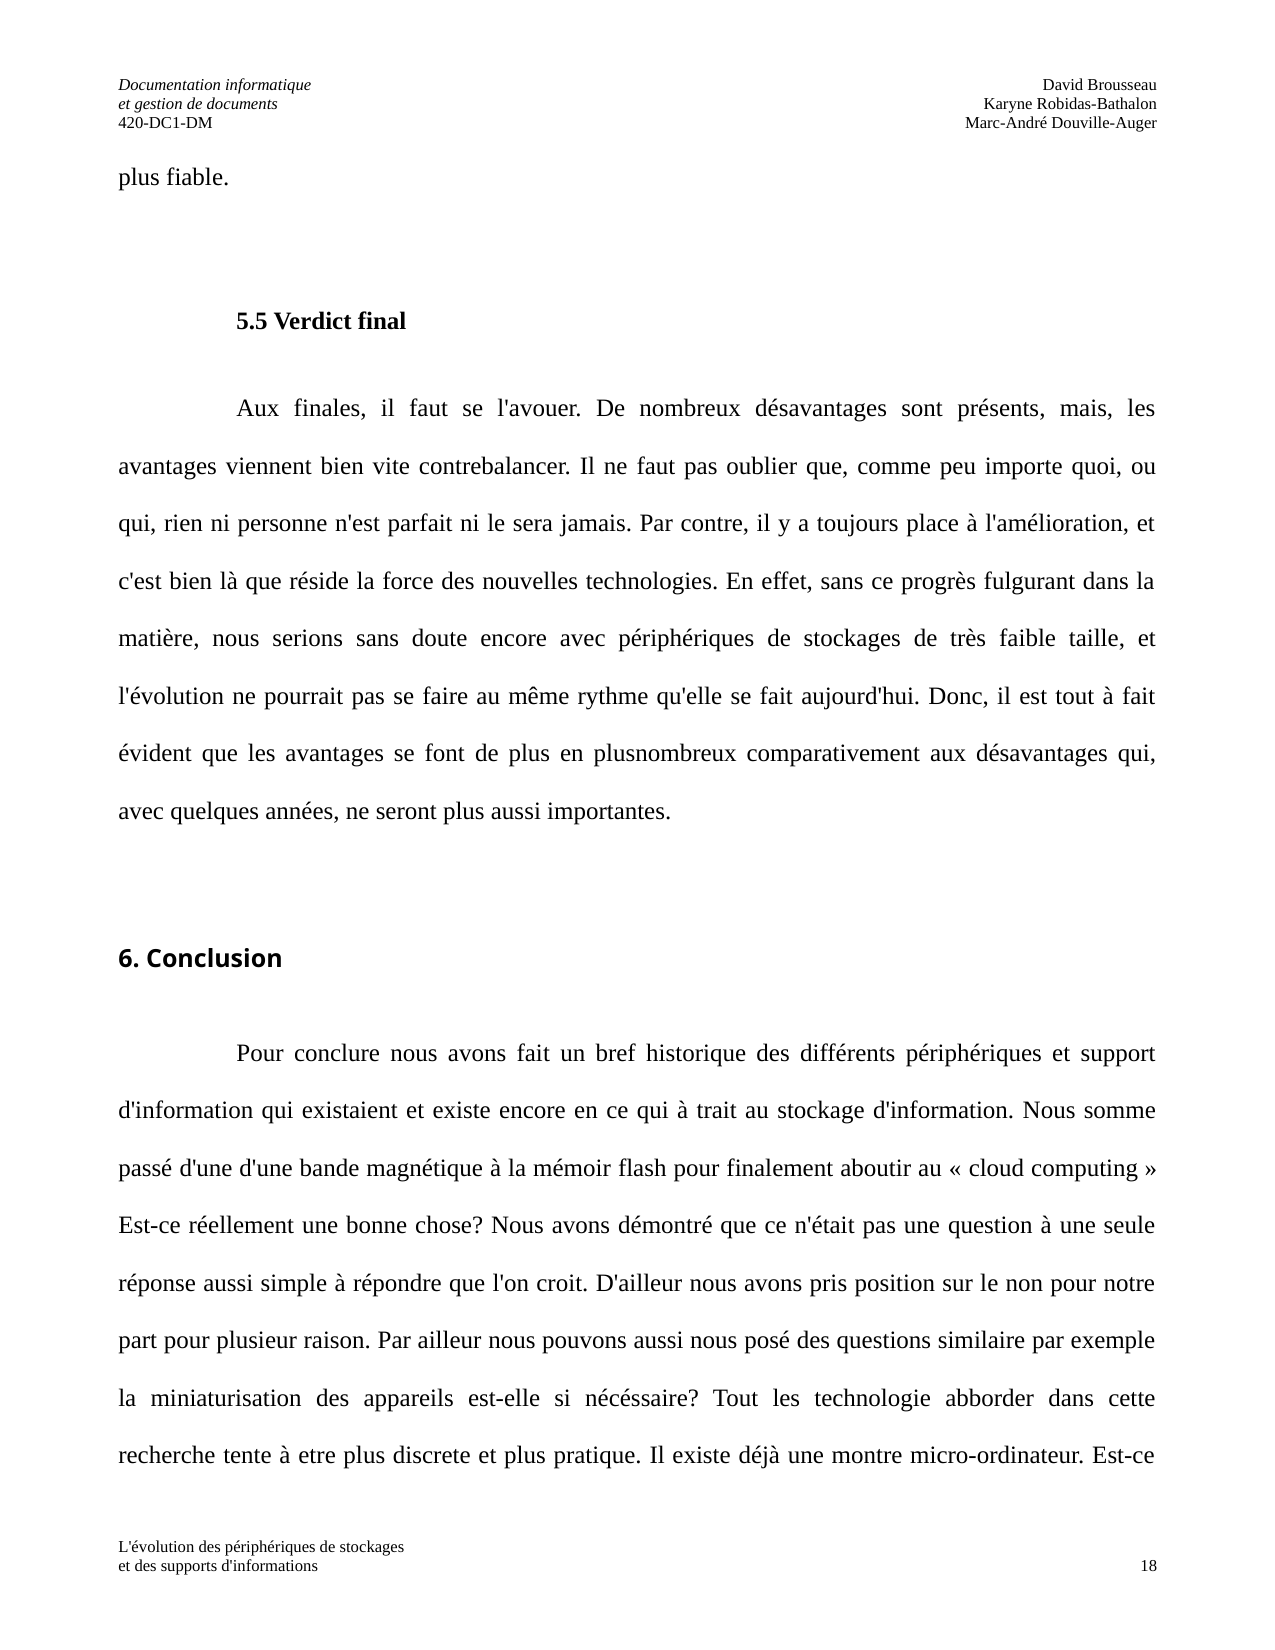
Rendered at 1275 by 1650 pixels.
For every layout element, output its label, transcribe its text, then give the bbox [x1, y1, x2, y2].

text 6. Conclusion [118, 940, 1157, 974]
text Aux finales, il faut se l'avouer. De nombreux désavantages sont présents, mais, les avantages viennent bien vite contrebalancer. Il ne faut pas oublier que, comme peu importe quoi, ou qui, rien ni personne n'est parfait ni le sera jamais. Par contre, il y a toujours place à l'amélioration, et c'est bien là que réside la force des nouvelles technologies. En effet, sans ce progrès fulgurant dans la matière, nous serions sans doute encore avec périphériques de stockages de très faible taille, et l'évolution ne pourrait pas se faire au même rythme qu'elle se fait aujourd'hui. Donc, il est tout à fait évident que les avantages se font de plus en plusnombreux comparativement aux désavantages qui, avec quelques années, ne seront plus aussi importantes. [118, 393, 1157, 825]
text 5.5 Verdict final [118, 306, 1157, 335]
text Pour conclure nous avons fait un bref historique des différents périphériques et support d'information qui existaient et existe encore en ce qui à trait au stockage d'information. Nous somme passé d'une d'une bande magnétique à la mémoir flash pour finalement aboutir au « cloud computing » Est-ce réellement une bonne chose? Nous avons démontré que ce n'était pas une question à une seule réponse aussi simple à répondre que l'on croit. D'ailleur nous avons pris position sur le non pour notre part pour plusieur raison. Par ailleur nous pouvons aussi nous posé des questions similaire par exemple la miniaturisation des appareils est-elle si nécéssaire? Tout les technologie abborder dans cette recherche tente à etre plus discrete et plus pratique. Il existe déjà une montre micro-ordinateur. Est-ce [118, 1038, 1157, 1469]
text plus fiable. [118, 162, 1157, 191]
